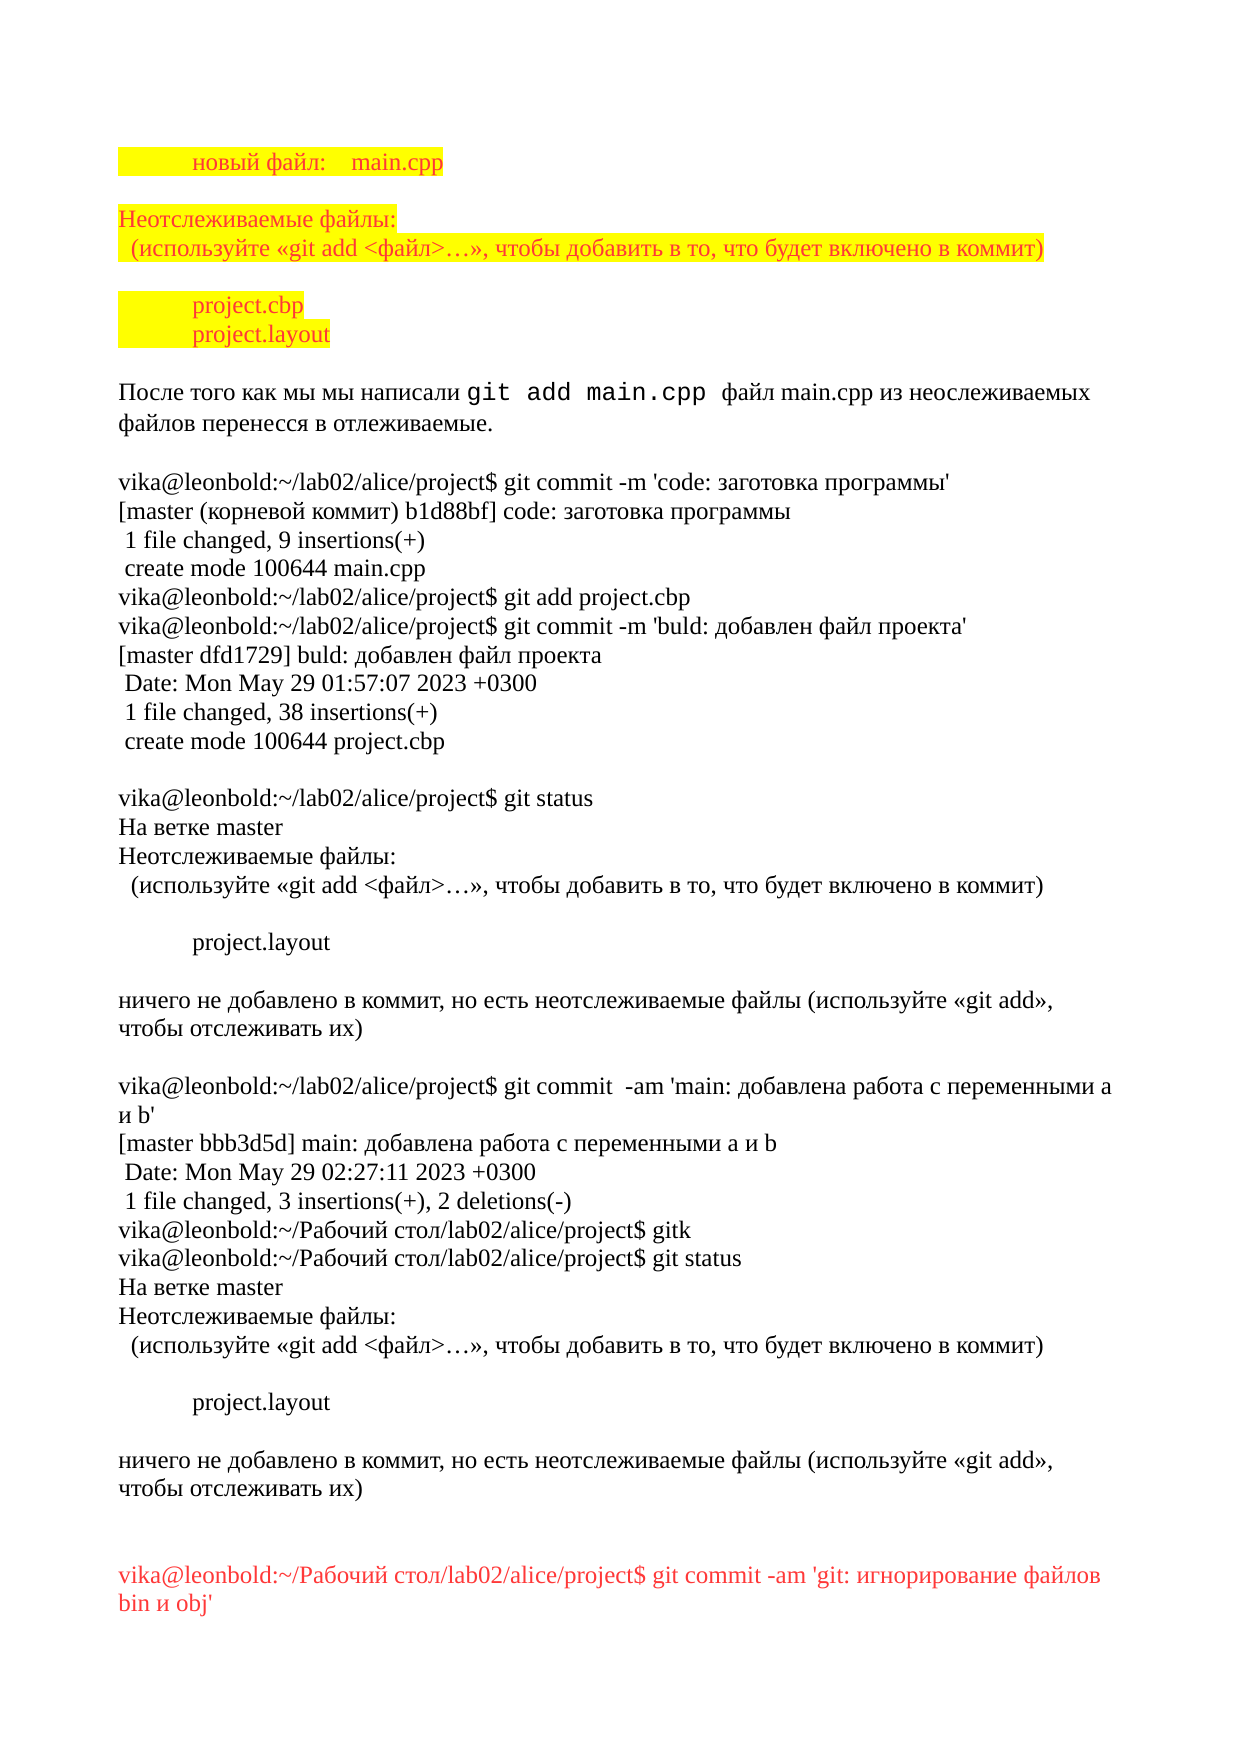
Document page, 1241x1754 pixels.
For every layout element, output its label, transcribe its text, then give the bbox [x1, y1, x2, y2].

text vika@leonbold:~/lab02/alice/project$ git commit -m 'code: заготовка программы' [118, 467, 1122, 496]
text project.cbp [118, 291, 1122, 319]
text (используйте «git add <файл>…», чтобы добавить в то, что будет включено в коммит) [118, 870, 1122, 898]
text После того как мы мы написали git add main.cpp файл main.cpp из неослеживаемых файлов перенесся в отлеживаемые. [118, 377, 1122, 438]
text Неотслеживаемые файлы: [118, 204, 1122, 233]
text Date: Mon May 29 02:27:11 2023 +0300 [118, 1157, 1122, 1186]
text [master (корневой коммит) b1d88bf] code: заготовка программы [118, 496, 1122, 525]
text Неотслеживаемые файлы: [118, 841, 1122, 870]
text Date: Mon May 29 01:57:07 2023 +0300 [118, 668, 1122, 697]
text vika@leonbold:~/Рабочий стол/lab02/alice/project$ gitk [118, 1215, 1122, 1243]
text vika@leonbold:~/lab02/alice/project$ git commit -m 'buld: добавлен файл проекта' [118, 611, 1122, 640]
text create mode 100644 main.cpp [118, 553, 1122, 582]
text vika@leonbold:~/lab02/alice/project$ git commit -am 'main: добавлена работа с переменными a и b' [118, 1071, 1122, 1128]
text ничего не добавлено в коммит, но есть неотслеживаемые файлы (используйте «git add», чтобы отслеживать их) [118, 1445, 1122, 1502]
text ничего не добавлено в коммит, но есть неотслеживаемые файлы (используйте «git add», чтобы отслеживать их) [118, 985, 1122, 1071]
text 1 file changed, 3 insertions(+), 2 deletions(-) [118, 1186, 1122, 1215]
text [master dfd1729] buld: добавлен файл проекта [118, 640, 1122, 668]
text (используйте «git add <файл>…», чтобы добавить в то, что будет включено в коммит) [118, 1330, 1122, 1358]
text project.layout [118, 1387, 1122, 1416]
text На ветке master [118, 812, 1122, 841]
text project.layout [118, 319, 1122, 348]
text Неотслеживаемые файлы: [118, 1301, 1122, 1330]
text create mode 100644 project.cbp [118, 726, 1122, 755]
text vika@leonbold:~/Рабочий стол/lab02/alice/project$ git status [118, 1243, 1122, 1272]
text vika@leonbold:~/lab02/alice/project$ git add project.cbp [118, 582, 1122, 611]
text На ветке master [118, 1272, 1122, 1301]
text 1 file changed, 38 insertions(+) [118, 697, 1122, 726]
text vika@leonbold:~/lab02/alice/project$ git status [118, 783, 1122, 812]
text [master bbb3d5d] main: добавлена работа с переменными a и b [118, 1128, 1122, 1157]
text project.layout [118, 927, 1122, 956]
text (используйте «git add <файл>…», чтобы добавить в то, что будет включено в коммит) [118, 233, 1122, 262]
text новый файл: main.cpp [118, 147, 1122, 176]
text vika@leonbold:~/Рабочий стол/lab02/alice/project$ git commit -am 'git: игнорирование файлов bin и obj' [118, 1560, 1122, 1617]
text 1 file changed, 9 insertions(+) [118, 525, 1122, 553]
